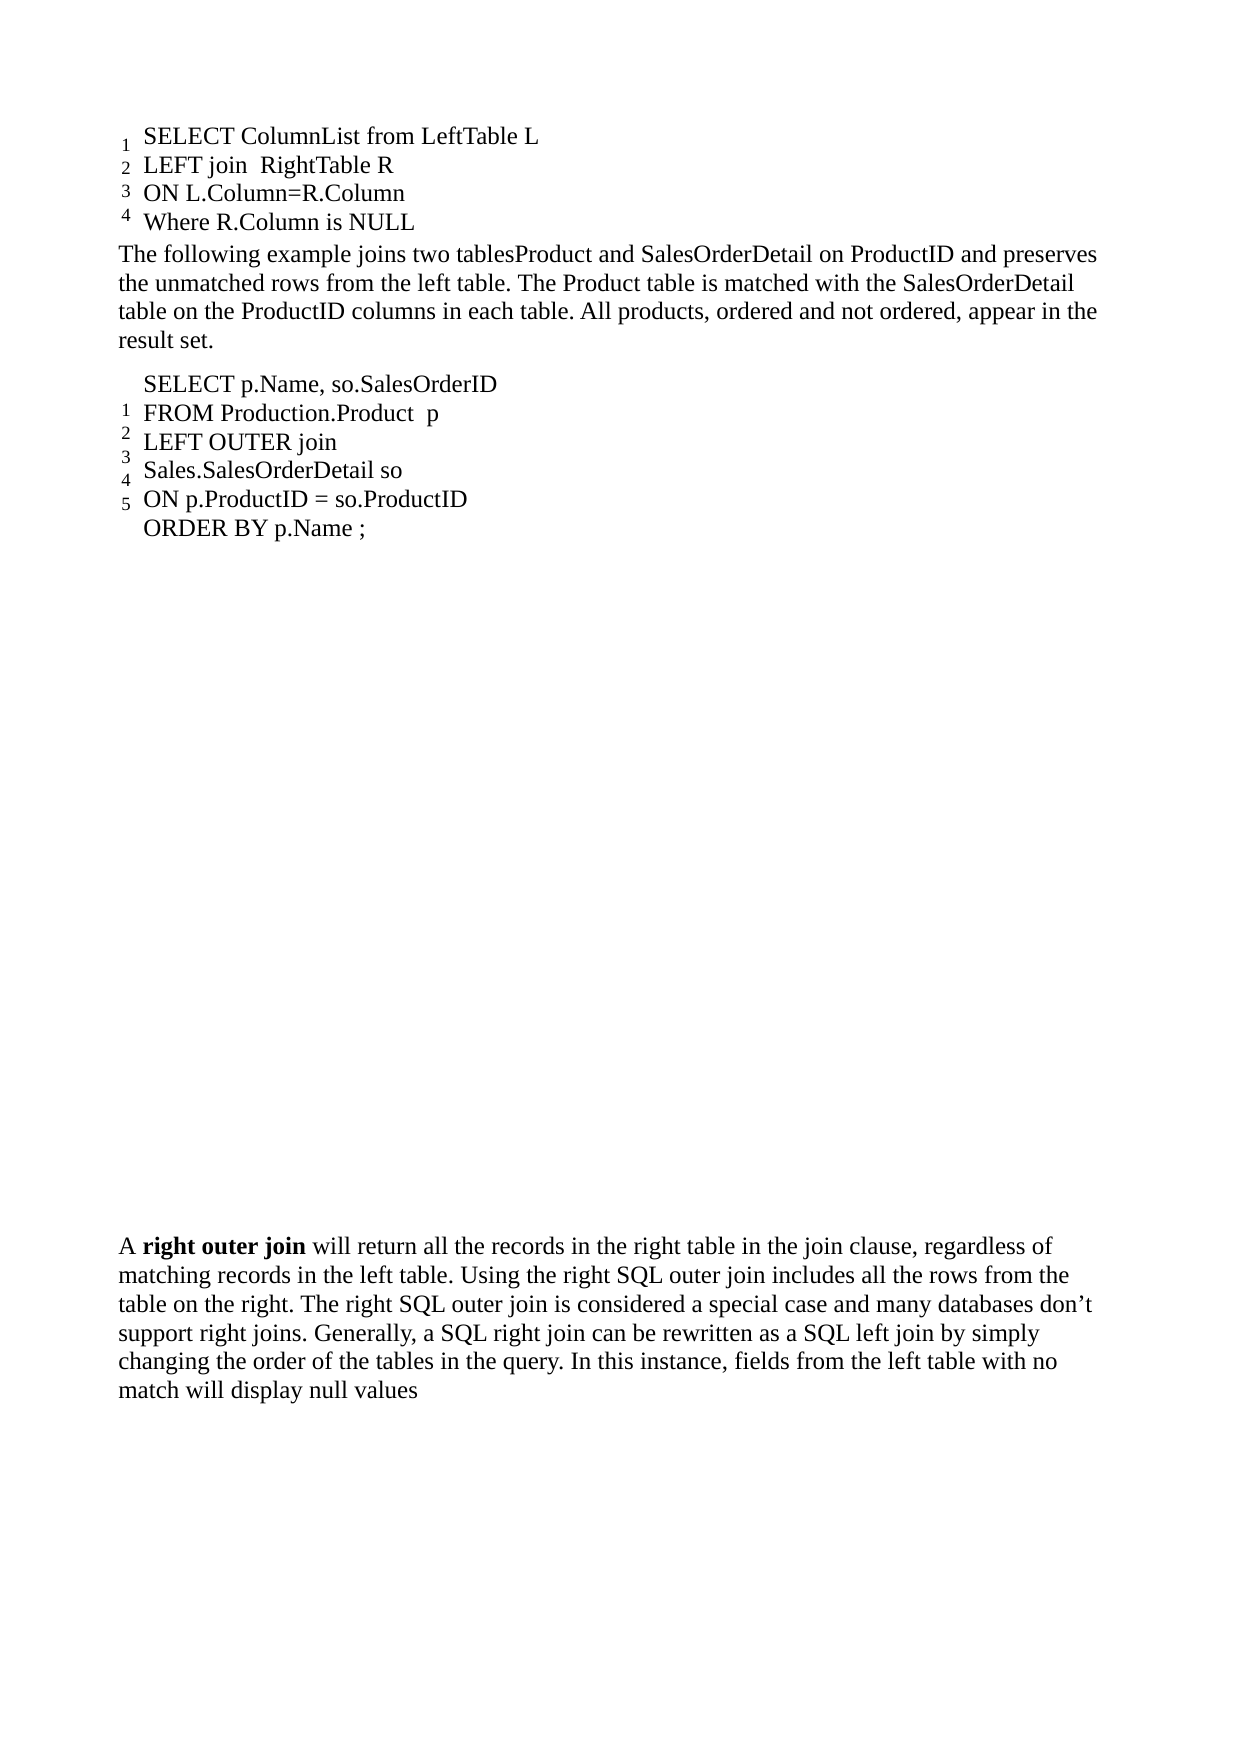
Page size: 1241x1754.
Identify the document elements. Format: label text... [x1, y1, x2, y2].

text A right outer join will return all the records in the right table in the join clause, regardless of matching records in the left table. Using the right SQL outer join includes all the rows from the table on the right. The right SQL outer join is considered a special case and many databases don’t support right joins. Generally, a SQL right join can be rewritten as a SQL left join by simply changing the order of the tables in the query. In this instance, fields from the left table with no match will display null values [118, 1231, 1122, 1404]
table_header 1 2 3 4 5 [118, 366, 140, 545]
table_header SELECT p.Name, so.SalesOrderID FROM Production.Product p LEFT OUTER join Sales.SalesOrderDetail so ON p.ProductID = so.ProductID ORDER BY p.Name ; [140, 366, 521, 545]
table_header SELECT ColumnList from LeftTable L LEFT join RightTable R ON L.Column=R.Column Where R.Column is NULL [140, 118, 547, 239]
text The following example joins two tablesProduct and SalesOrderDetail on ProductID and preserves the unmatched rows from the left table. The Product table is matched with the SalesOrderDetail table on the ProductID columns in each table. All products, ordered and not ordered, appear in the result set. [118, 239, 1122, 354]
table_header 1 2 3 4 [118, 118, 140, 239]
